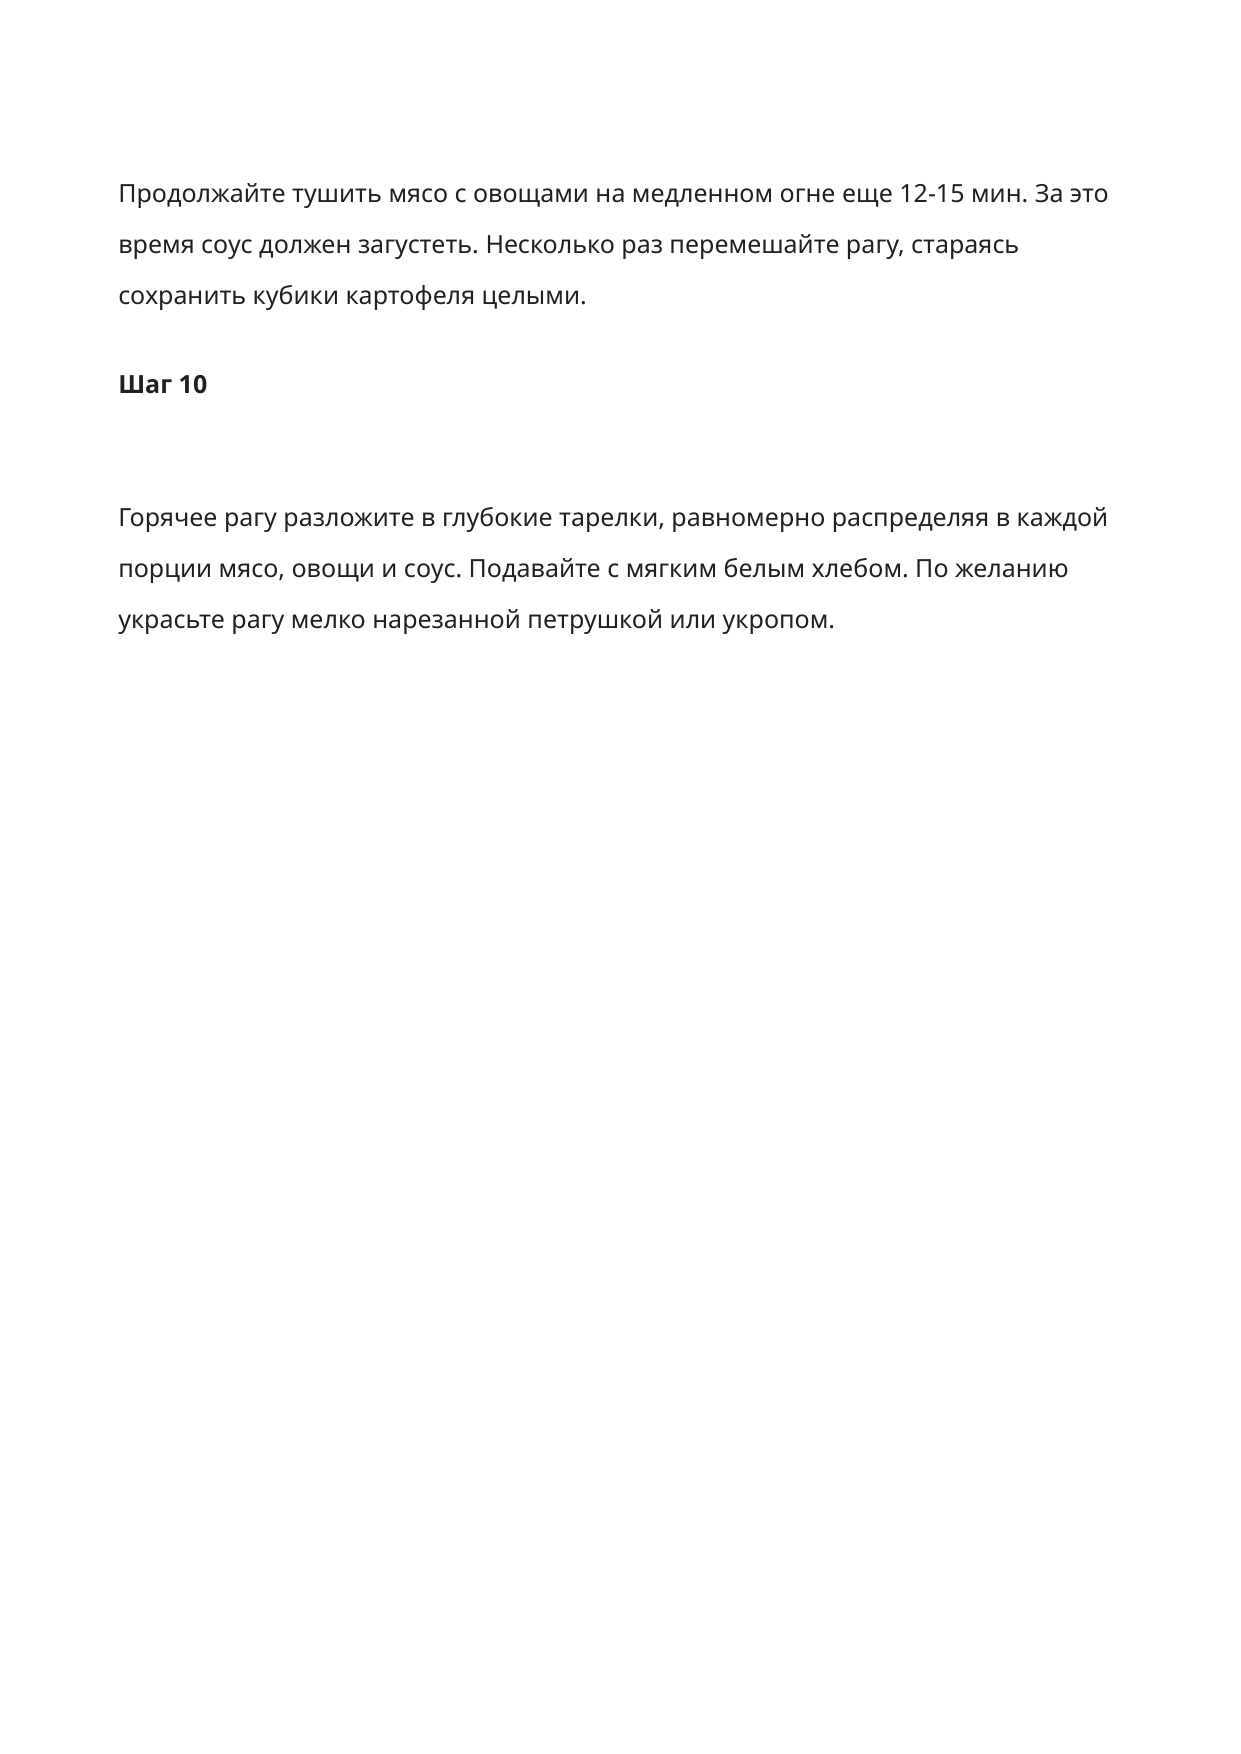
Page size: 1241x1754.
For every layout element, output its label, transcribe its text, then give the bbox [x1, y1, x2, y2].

text Шаг 10 [118, 367, 1122, 401]
text Горячее рагу разложите в глубокие тарелки, равномерно распределяя в каждой порции мясо, овощи и соус. Подавайте с мягким белым хлебом. По желанию украсьте рагу мелко нарезанной петрушкой или укропом. [118, 499, 1122, 635]
text Продолжайте тушить мясо с овощами на медленном огне еще 12-15 мин. За это время соус должен загустеть. Несколько раз перемешайте рагу, стараясь сохранить кубики картофеля целыми. [118, 176, 1122, 312]
